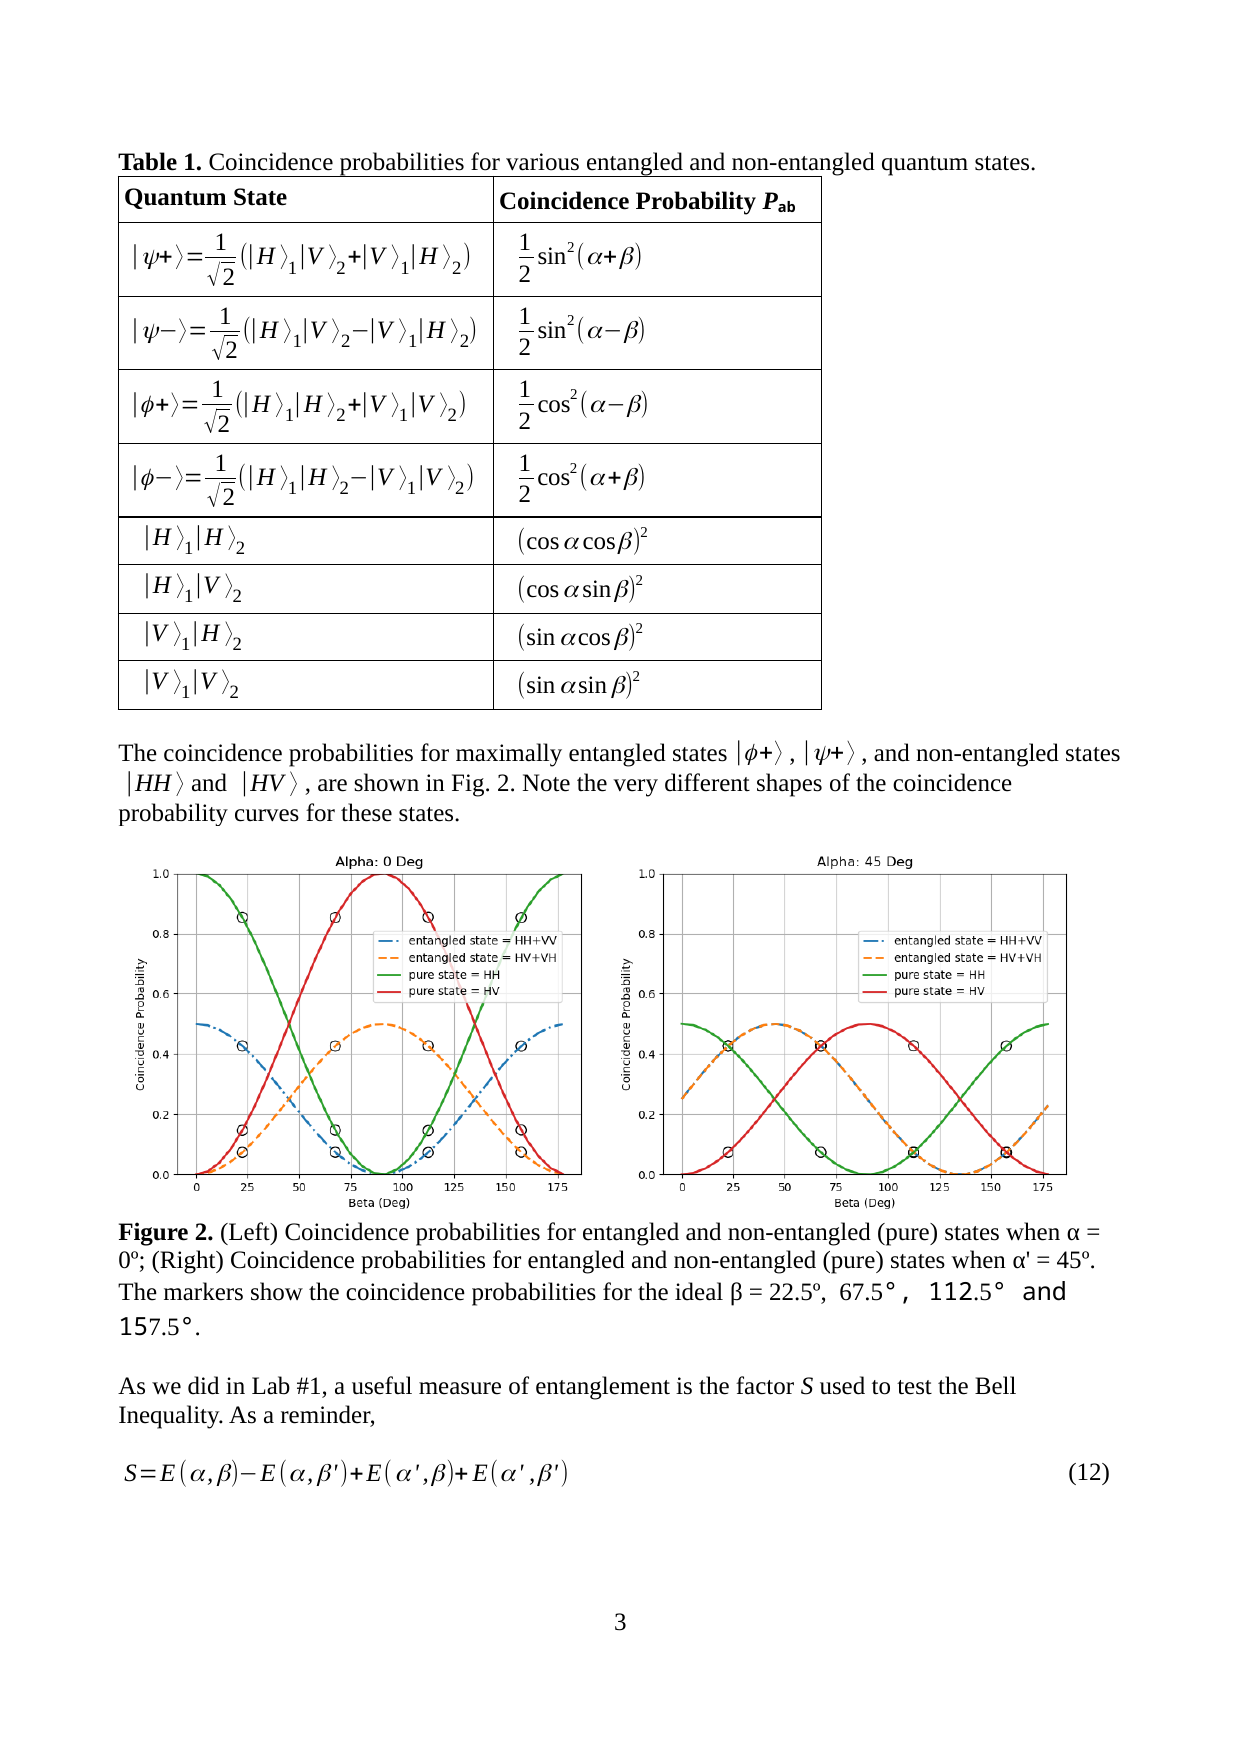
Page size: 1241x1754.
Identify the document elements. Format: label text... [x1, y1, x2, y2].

text (12) [118, 1457, 1122, 1488]
table_header Quantum State [119, 177, 493, 222]
text The coincidence probabilities for maximally entangled states,, and non-entangled states and , are shown in Fig. 2. Note the very different shapes of the coincidence probability curves for these states. [118, 738, 1122, 827]
table_cell [119, 223, 493, 296]
text Figure 2. (Left) Coincidence probabilities for entangled and non-entangled (pure) states when α = 0º; (Right) Coincidence probabilities for entangled and non-entangled (pure) states when α' = 45º. The markers show the coincidence probabilities for the ideal β = 22.5º, 67.5°, 112.5° and 157.5°. [118, 827, 1122, 1342]
table_cell [119, 661, 493, 708]
table_cell [494, 518, 821, 564]
table_cell [119, 518, 493, 564]
table_cell [119, 614, 493, 660]
text As we did in Lab #1, a useful measure of entanglement is the factor S used to test the Bell Inequality. As a reminder, [118, 1371, 1122, 1428]
table_cell [494, 614, 821, 660]
table_cell [119, 565, 493, 612]
table_header Coincidence Probability Pab [494, 177, 821, 222]
table_cell [494, 297, 821, 369]
table_cell [119, 444, 493, 516]
picture [112, 826, 1118, 1217]
table_cell [494, 444, 821, 516]
text Table 1. Coincidence probabilities for various entangled and non-entangled quantum states. [118, 147, 1122, 176]
table_cell [119, 297, 493, 369]
table_cell [494, 370, 821, 443]
table_cell [494, 661, 821, 708]
table_cell [494, 565, 821, 612]
table_cell [119, 370, 493, 443]
table_cell [494, 223, 821, 296]
